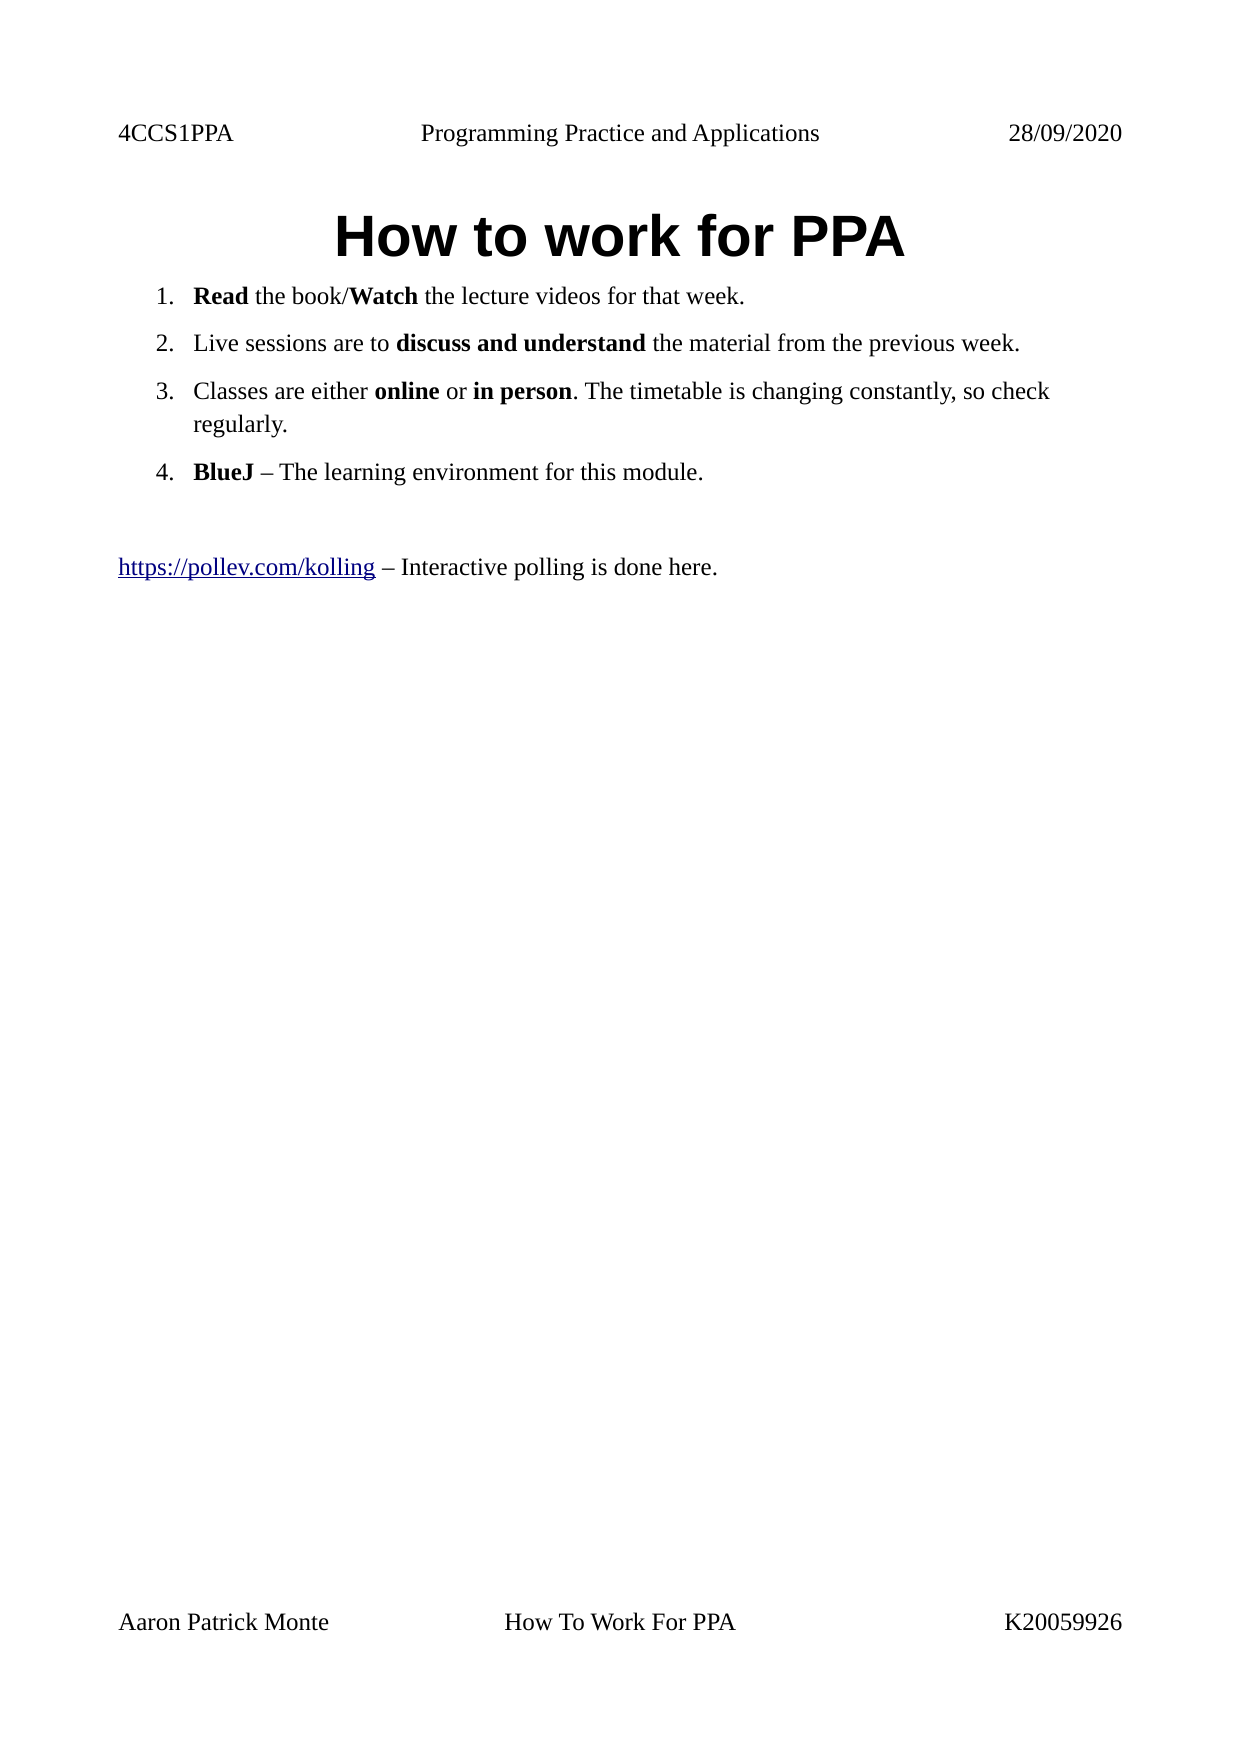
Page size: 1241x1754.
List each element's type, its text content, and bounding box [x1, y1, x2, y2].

list BlueJ – The learning environment for this module. [156, 457, 1122, 486]
text https://pollev.com/kolling – Interactive polling is done here. [118, 552, 1122, 581]
title How to work for PPA [118, 201, 1122, 268]
list Live sessions are to discuss and understand the material from the previous week. [156, 328, 1122, 357]
list Classes are either online or in person. The timetable is changing constantly, so check regularly. [156, 376, 1122, 438]
list Read the book/Watch the lecture videos for that week. [156, 281, 1122, 310]
